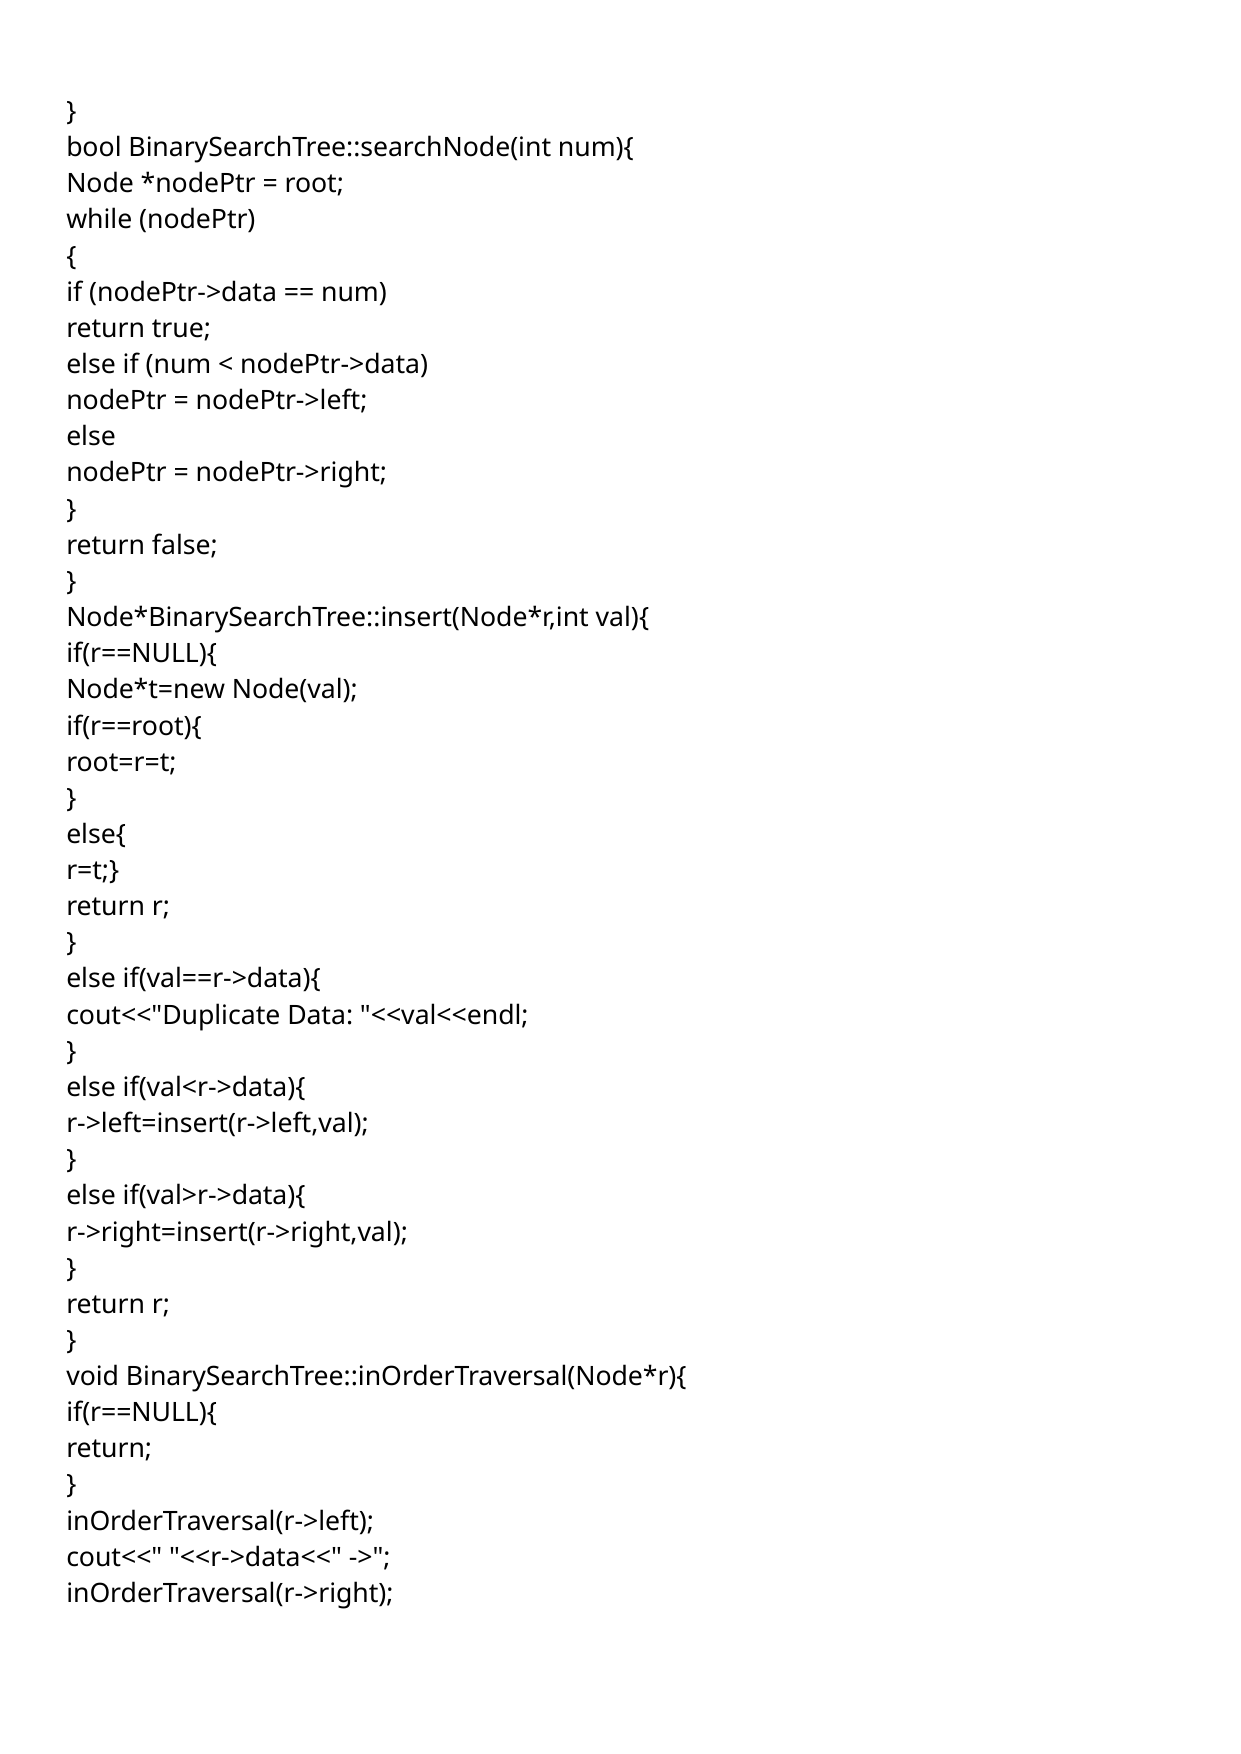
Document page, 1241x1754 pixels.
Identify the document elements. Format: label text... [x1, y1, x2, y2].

text if(r==root){ [66, 706, 1122, 743]
text cout<<"Duplicate Data: "<<val<<endl; [66, 996, 1122, 1032]
text inOrderTraversal(r->right); [66, 1574, 1122, 1610]
text if (nodePtr->data == num) [66, 273, 1122, 309]
text { [66, 237, 1122, 273]
text else if(val>r->data){ [66, 1176, 1122, 1212]
text } [66, 1032, 1122, 1068]
text nodePtr = nodePtr->right; [66, 453, 1122, 489]
text else if(val==r->data){ [66, 959, 1122, 996]
text bool BinarySearchTree::searchNode(int num){ [66, 128, 1122, 164]
text } [66, 1140, 1122, 1176]
text cout<<" "<<r->data<<" ->"; [66, 1538, 1122, 1574]
text } [66, 779, 1122, 815]
text return r; [66, 887, 1122, 923]
text Node*t=new Node(val); [66, 670, 1122, 706]
text if(r==NULL){ [66, 1393, 1122, 1429]
text nodePtr = nodePtr->left; [66, 381, 1122, 417]
text while (nodePtr) [66, 200, 1122, 237]
text return false; [66, 526, 1122, 562]
text return r; [66, 1285, 1122, 1321]
text else [66, 417, 1122, 453]
text Node *nodePtr = root; [66, 164, 1122, 200]
text } [66, 562, 1122, 598]
text } [66, 489, 1122, 526]
text if(r==NULL){ [66, 634, 1122, 670]
text else{ [66, 815, 1122, 851]
text return; [66, 1429, 1122, 1466]
text r->right=insert(r->right,val); [66, 1212, 1122, 1249]
text } [66, 1466, 1122, 1502]
text void BinarySearchTree::inOrderTraversal(Node*r){ [66, 1357, 1122, 1393]
text r->left=insert(r->left,val); [66, 1104, 1122, 1140]
text Node*BinarySearchTree::insert(Node*r,int val){ [66, 598, 1122, 634]
text } [66, 1321, 1122, 1357]
text } [66, 1249, 1122, 1285]
text else if(val<r->data){ [66, 1068, 1122, 1104]
text } [66, 923, 1122, 959]
text r=t;} [66, 851, 1122, 887]
text else if (num < nodePtr->data) [66, 345, 1122, 381]
text root=r=t; [66, 743, 1122, 779]
text } [66, 92, 1122, 128]
text return true; [66, 309, 1122, 345]
text inOrderTraversal(r->left); [66, 1502, 1122, 1538]
